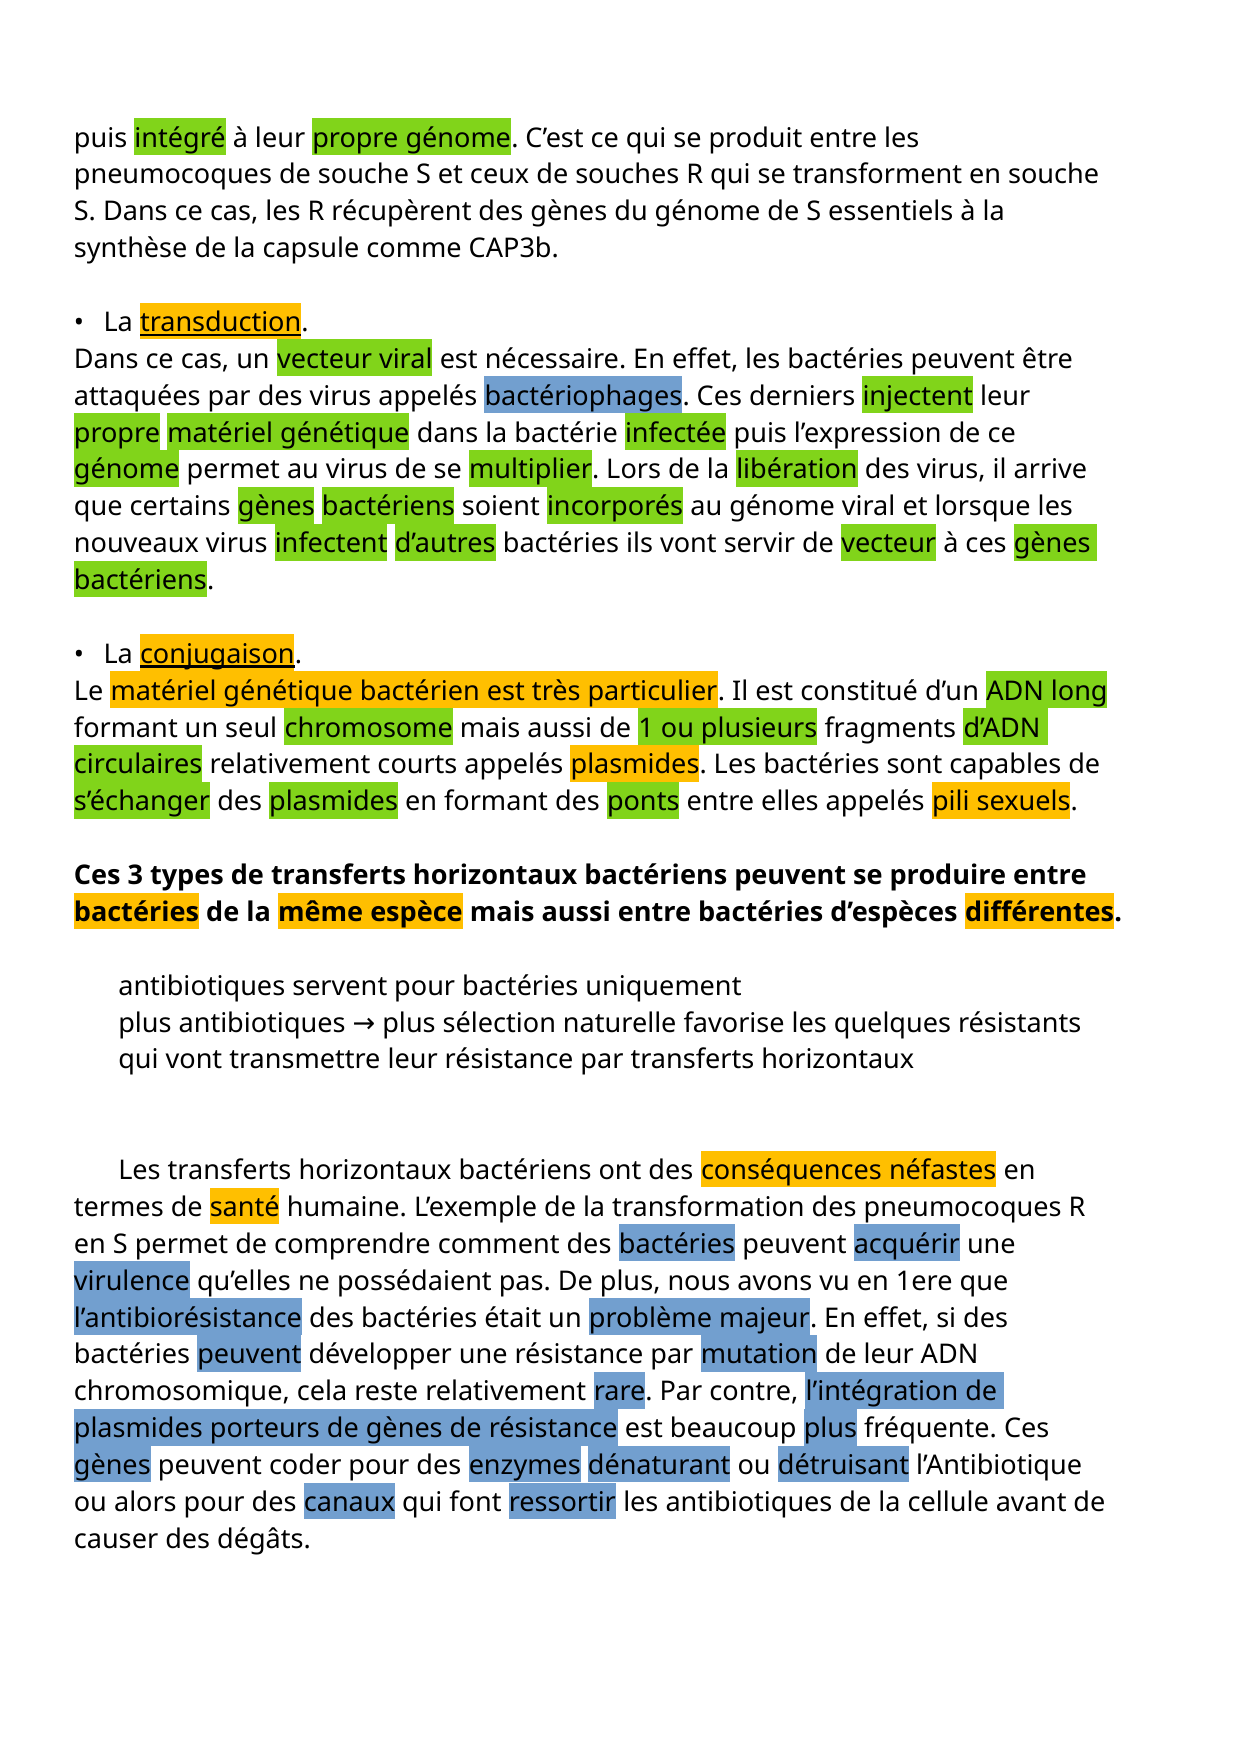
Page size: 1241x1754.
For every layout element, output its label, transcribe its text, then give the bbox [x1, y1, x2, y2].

text Ces 3 types de transferts horizontaux bactériens peuvent se produire entre bactéries de la même espèce mais aussi entre bactéries d’espèces différentes. [74, 856, 1122, 929]
text • La transduction. [74, 302, 1122, 339]
text • La conjugaison. [74, 634, 1122, 671]
text antibiotiques servent pour bactéries uniquement [118, 966, 1122, 1003]
text Les transferts horizontaux bactériens ont des conséquences néfastes en termes de santé humaine. L’exemple de la transformation des pneumocoques R en S permet de comprendre comment des bactéries peuvent acquérir une virulence qu’elles ne possédaient pas. De plus, nous avons vu en 1ere que l’antibiorésistance des bactéries était un problème majeur. En effet, si des bactéries peuvent développer une résistance par mutation de leur ADN chromosomique, cela reste relativement rare. Par contre, l’intégration de plasmides porteurs de gènes de résistance est beaucoup plus fréquente. Ces gènes peuvent coder pour des enzymes dénaturant ou détruisant l’Antibiotique ou alors pour des canaux qui font ressortir les antibiotiques de la cellule avant de causer des dégâts. [74, 1151, 1122, 1556]
text plus antibiotiques → plus sélection naturelle favorise les quelques résistants qui vont transmettre leur résistance par transferts horizontaux [118, 1003, 1122, 1077]
text Dans ce cas, un vecteur viral est nécessaire. En effet, les bactéries peuvent être attaquées par des virus appelés bactériophages. Ces derniers injectent leur propre matériel génétique dans la bactérie infectée puis l’expression de ce génome permet au virus de se multiplier. Lors de la libération des virus, il arrive que certains gènes bactériens soient incorporés au génome viral et lorsque les nouveaux virus infectent d’autres bactéries ils vont servir de vecteur à ces gènes bactériens. [74, 339, 1122, 597]
text puis intégré à leur propre génome. C’est ce qui se produit entre les pneumocoques de souche S et ceux de souches R qui se transforment en souche S. Dans ce cas, les R récupèrent des gènes du génome de S essentiels à la synthèse de la capsule comme CAP3b. [74, 118, 1122, 266]
text Le matériel génétique bactérien est très particulier. Il est constitué d’un ADN long formant un seul chromosome mais aussi de 1 ou plusieurs fragments d’ADN circulaires relativement courts appelés plasmides. Les bactéries sont capables de s’échanger des plasmides en formant des ponts entre elles appelés pili sexuels. [74, 671, 1122, 819]
